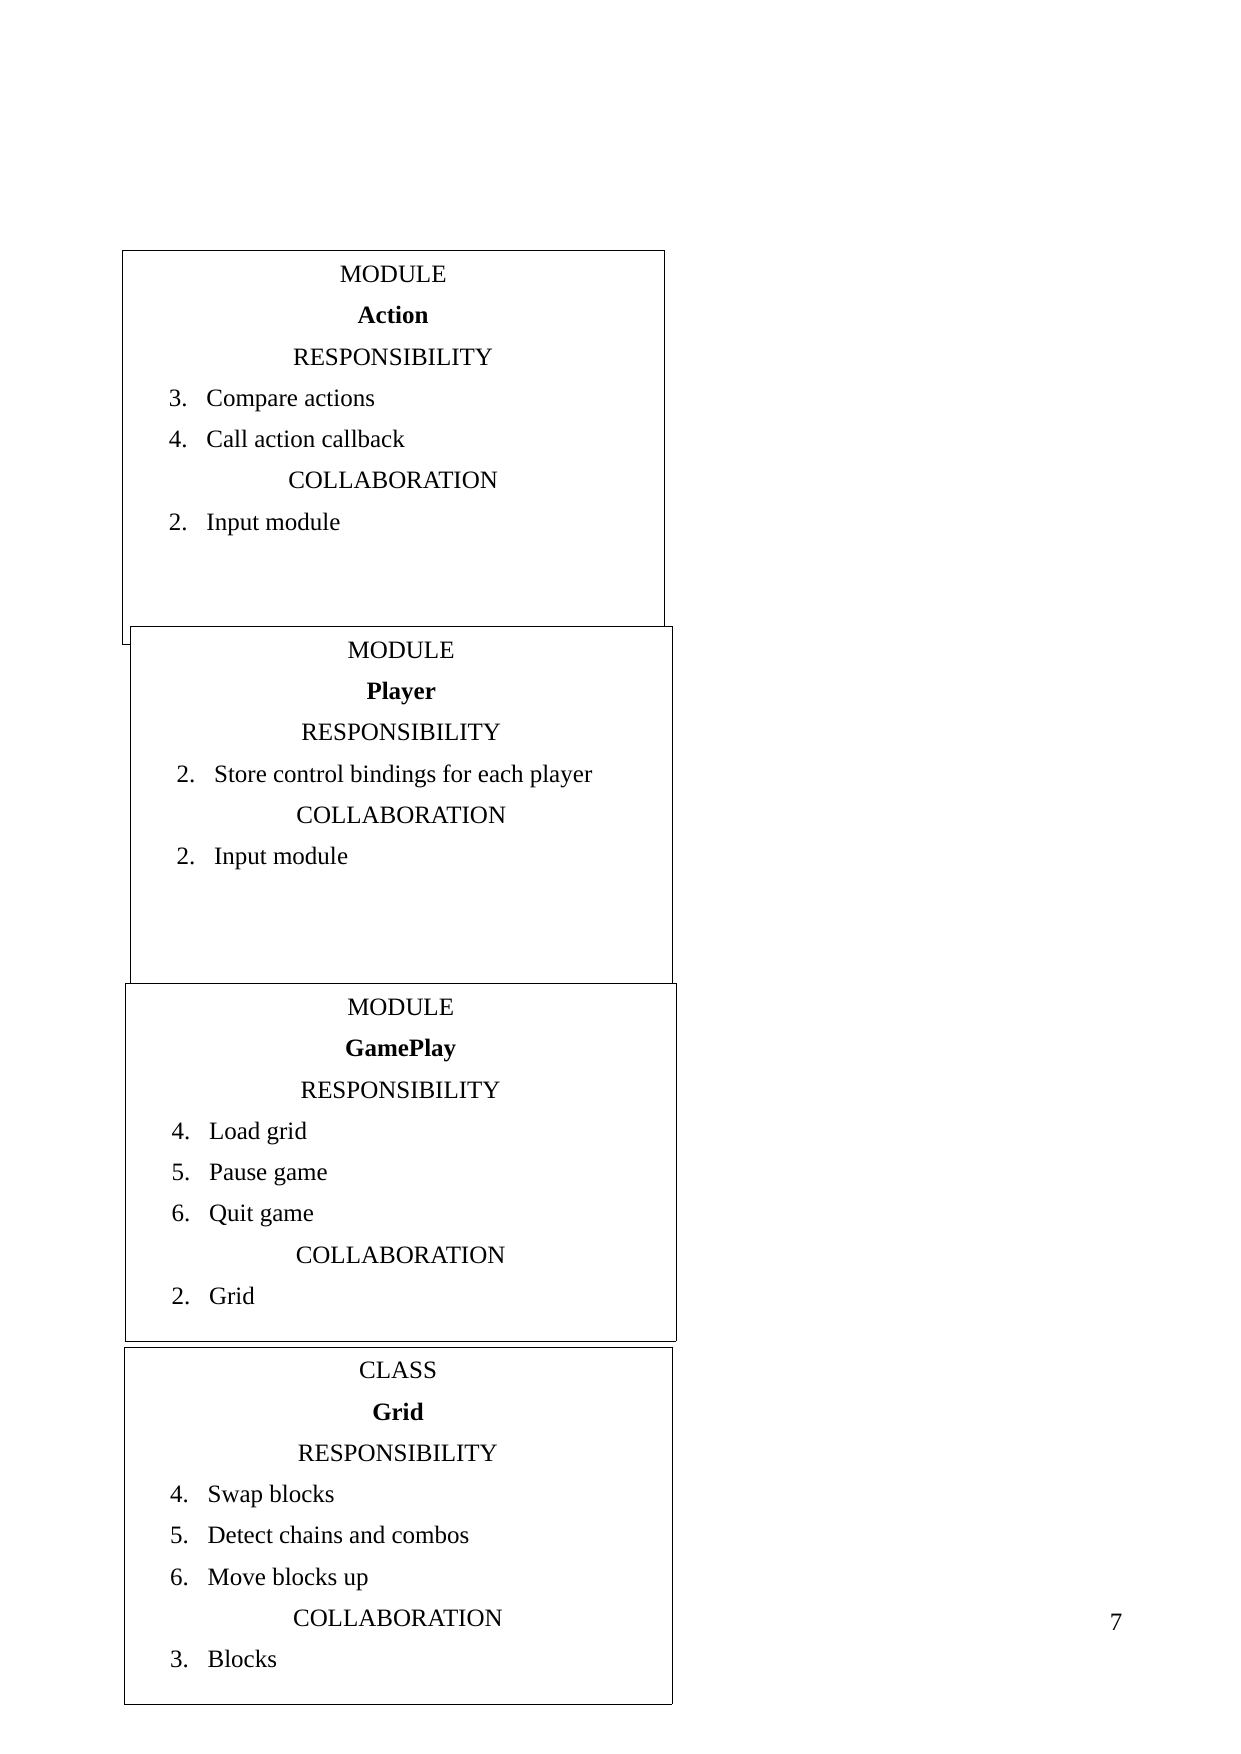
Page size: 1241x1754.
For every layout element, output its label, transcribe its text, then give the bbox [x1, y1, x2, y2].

list Input module [169, 507, 655, 536]
text RESPONSIBILITY [139, 717, 663, 746]
text CLASS [132, 1356, 663, 1384]
list Input module [176, 841, 663, 870]
list Compare actions [169, 383, 655, 412]
list Grid [171, 1281, 667, 1310]
list Quit game [171, 1198, 667, 1227]
list Move blocks up [170, 1562, 663, 1591]
text MODULE [134, 992, 667, 1021]
text MODULE [131, 259, 655, 288]
text RESPONSIBILITY [131, 342, 655, 371]
text MODULE [139, 635, 663, 664]
list Load grid [171, 1116, 667, 1145]
list Swap blocks [170, 1479, 663, 1508]
text Action [131, 301, 655, 329]
text Player [139, 676, 663, 705]
text Grid [132, 1397, 663, 1426]
list Store control bindings for each player [176, 759, 663, 787]
list Detect chains and combos [170, 1521, 663, 1549]
text COLLABORATION [139, 800, 663, 829]
list Pause game [171, 1157, 667, 1186]
text RESPONSIBILITY [134, 1075, 667, 1103]
text COLLABORATION [131, 466, 655, 494]
text COLLABORATION [132, 1603, 663, 1632]
text GamePlay [134, 1033, 667, 1062]
text RESPONSIBILITY [132, 1438, 663, 1467]
list Call action callback [169, 424, 655, 453]
text COLLABORATION [134, 1240, 667, 1268]
list Blocks [170, 1644, 663, 1673]
